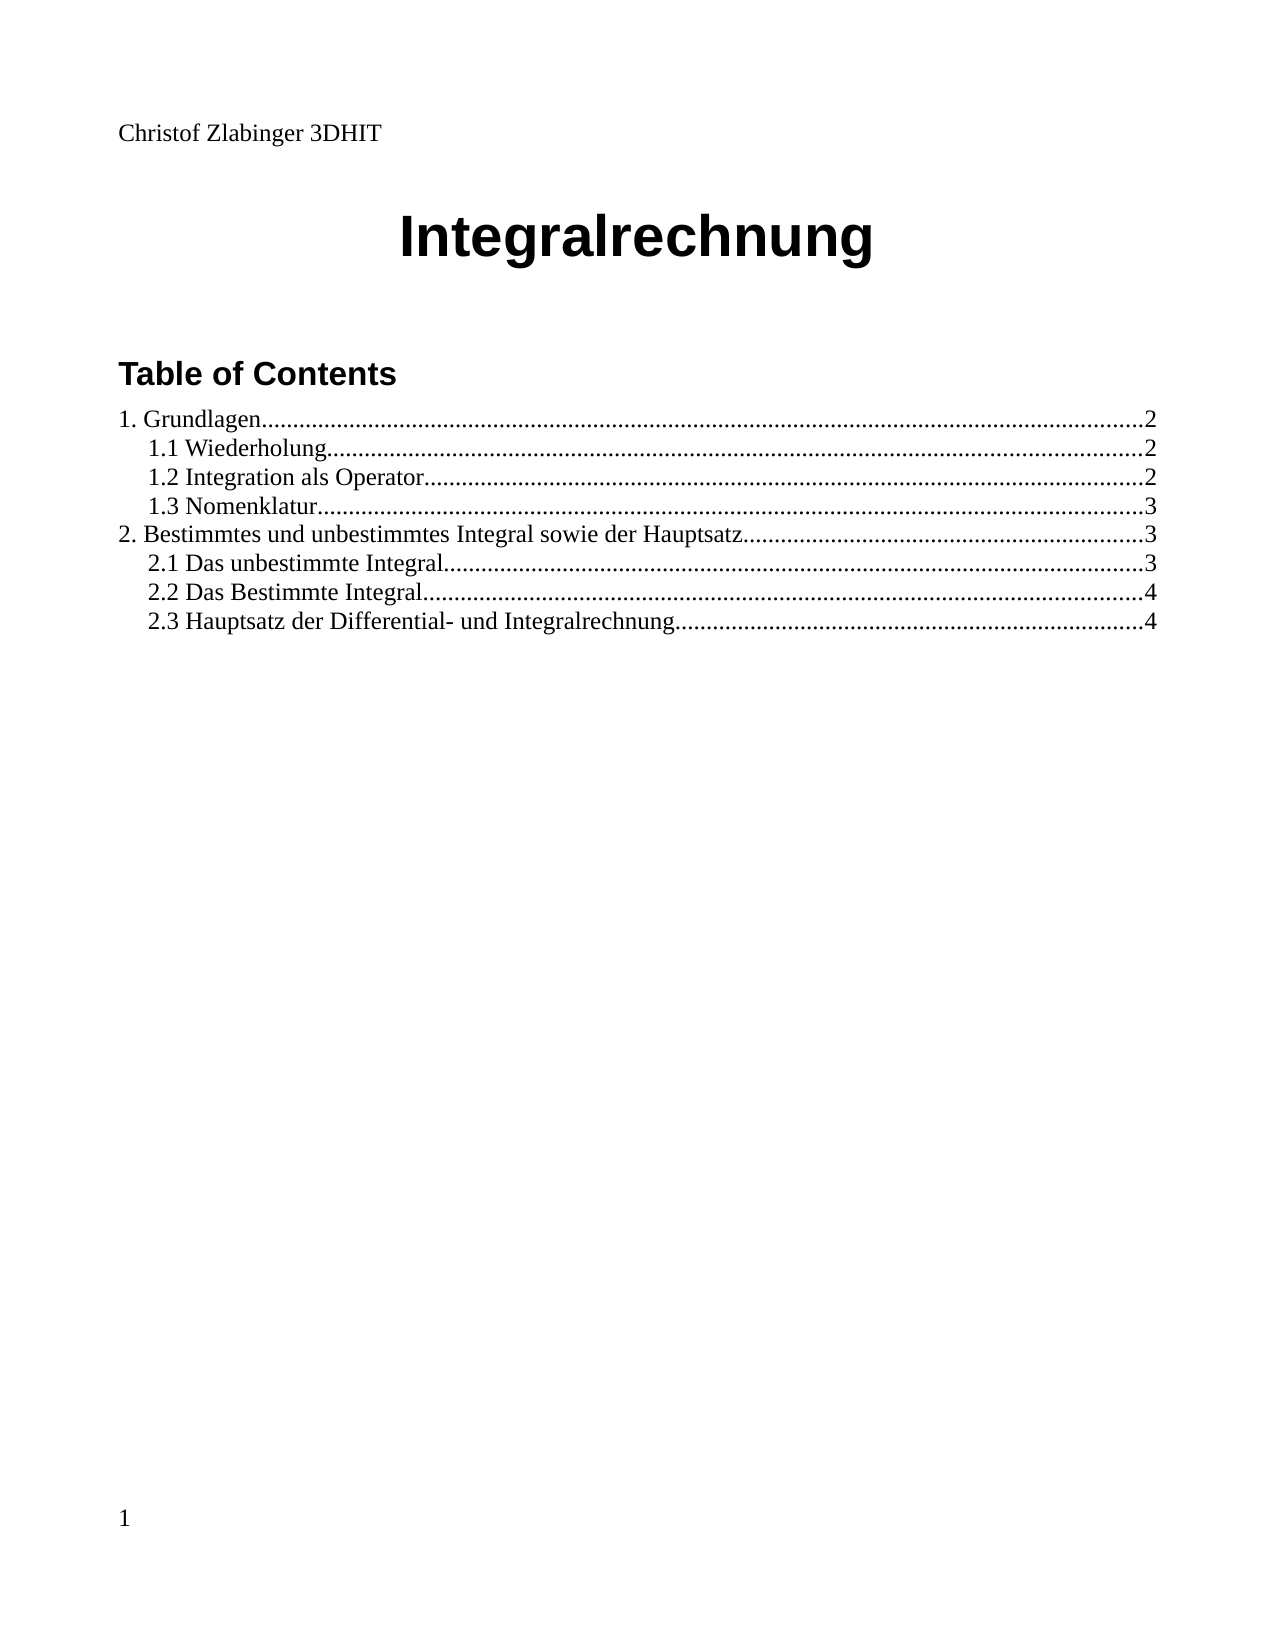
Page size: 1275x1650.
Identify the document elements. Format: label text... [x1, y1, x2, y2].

title Integralrechnung [118, 201, 1157, 268]
text 1.3 Nomenklatur 3 [148, 491, 1157, 519]
text 1.2 Integration als Operator 2 [148, 462, 1157, 491]
text 1.1 Wiederholung 2 [148, 433, 1157, 462]
subtitle Table of Contents [118, 353, 1157, 392]
text 2.3 Hauptsatz der Differential- und Integralrechnung 4 [148, 606, 1157, 634]
text 2.1 Das unbestimmte Integral 3 [148, 548, 1157, 577]
text 1. Grundlagen 2 [118, 404, 1157, 433]
text 2. Bestimmtes und unbestimmtes Integral sowie der Hauptsatz 3 [118, 519, 1157, 548]
text 2.2 Das Bestimmte Integral 4 [148, 577, 1157, 606]
